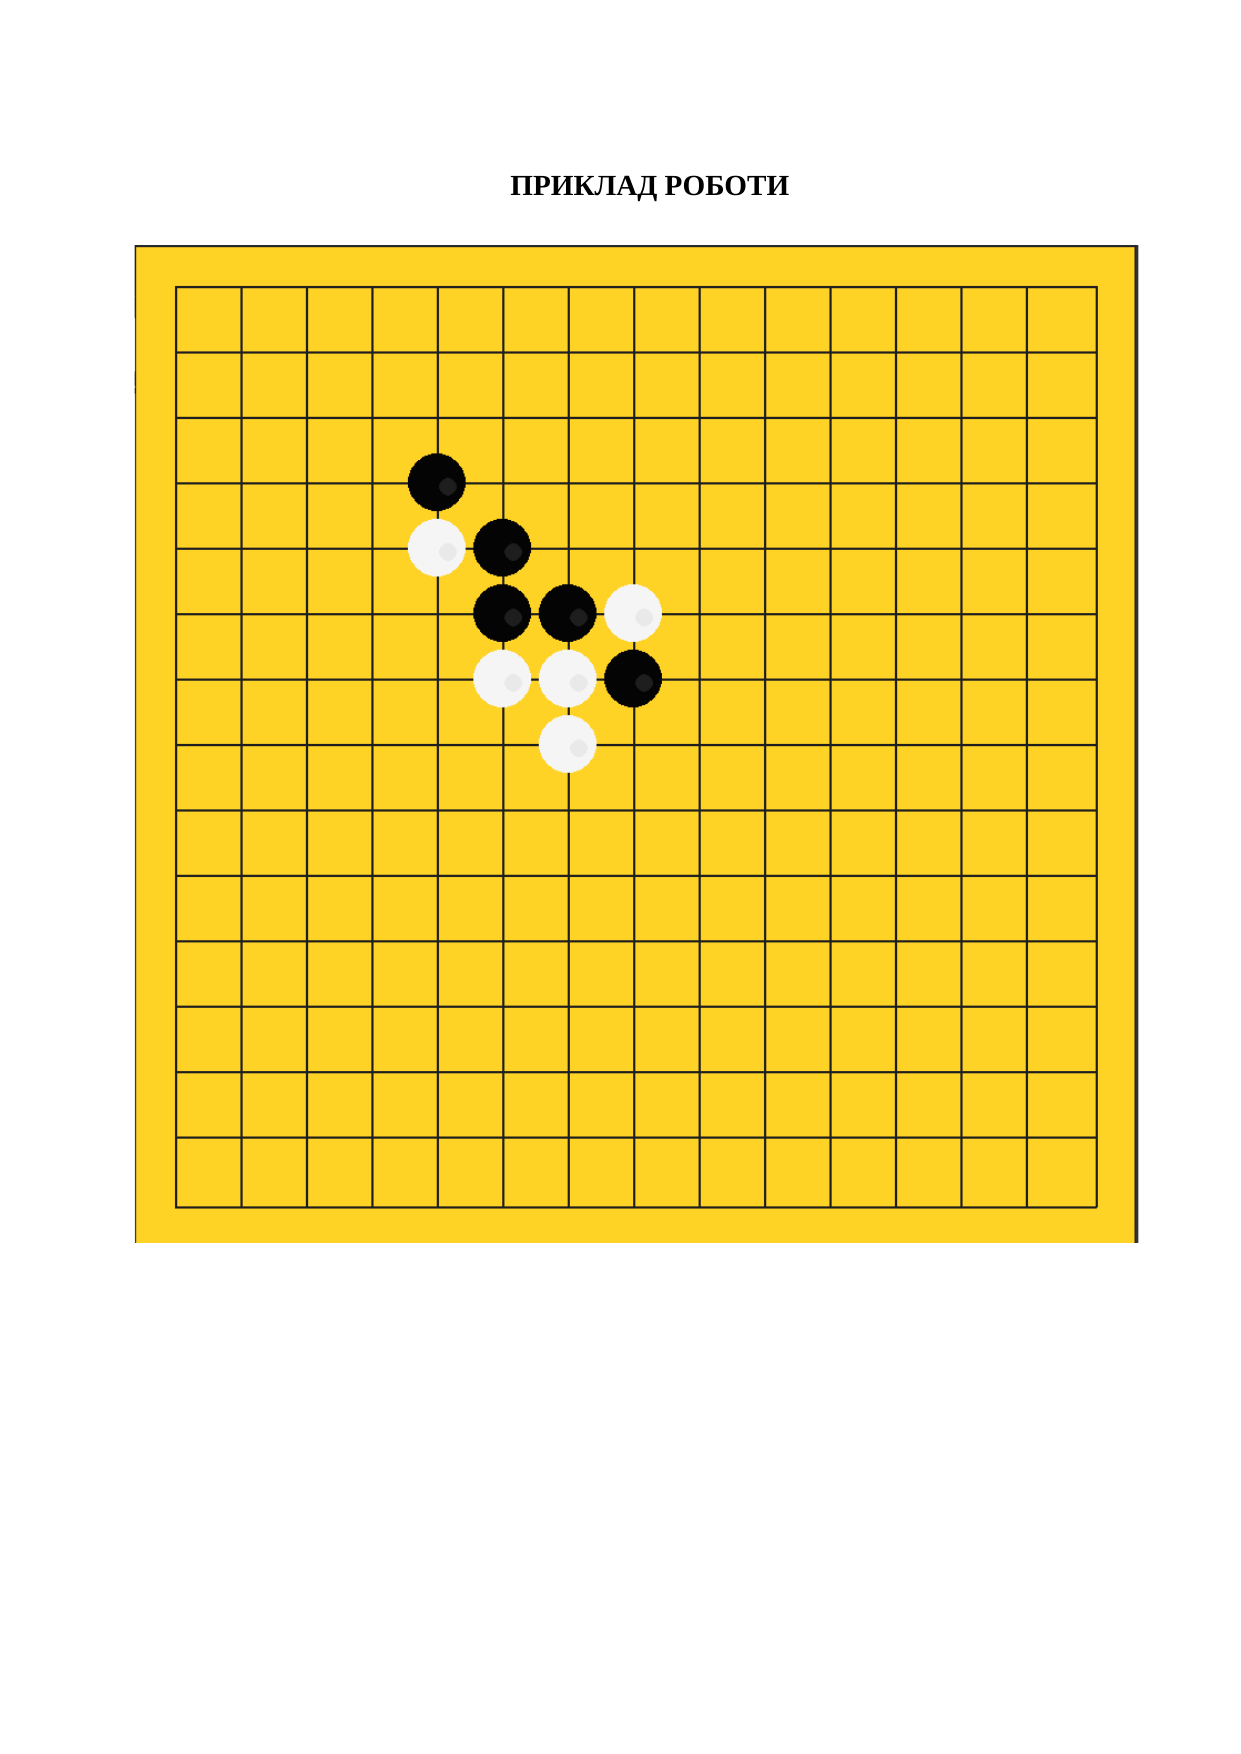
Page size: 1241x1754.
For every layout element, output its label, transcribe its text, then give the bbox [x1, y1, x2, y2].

picture [134, 245, 1139, 1243]
text ПРИКЛАД РОБОТИ [148, 168, 1152, 202]
